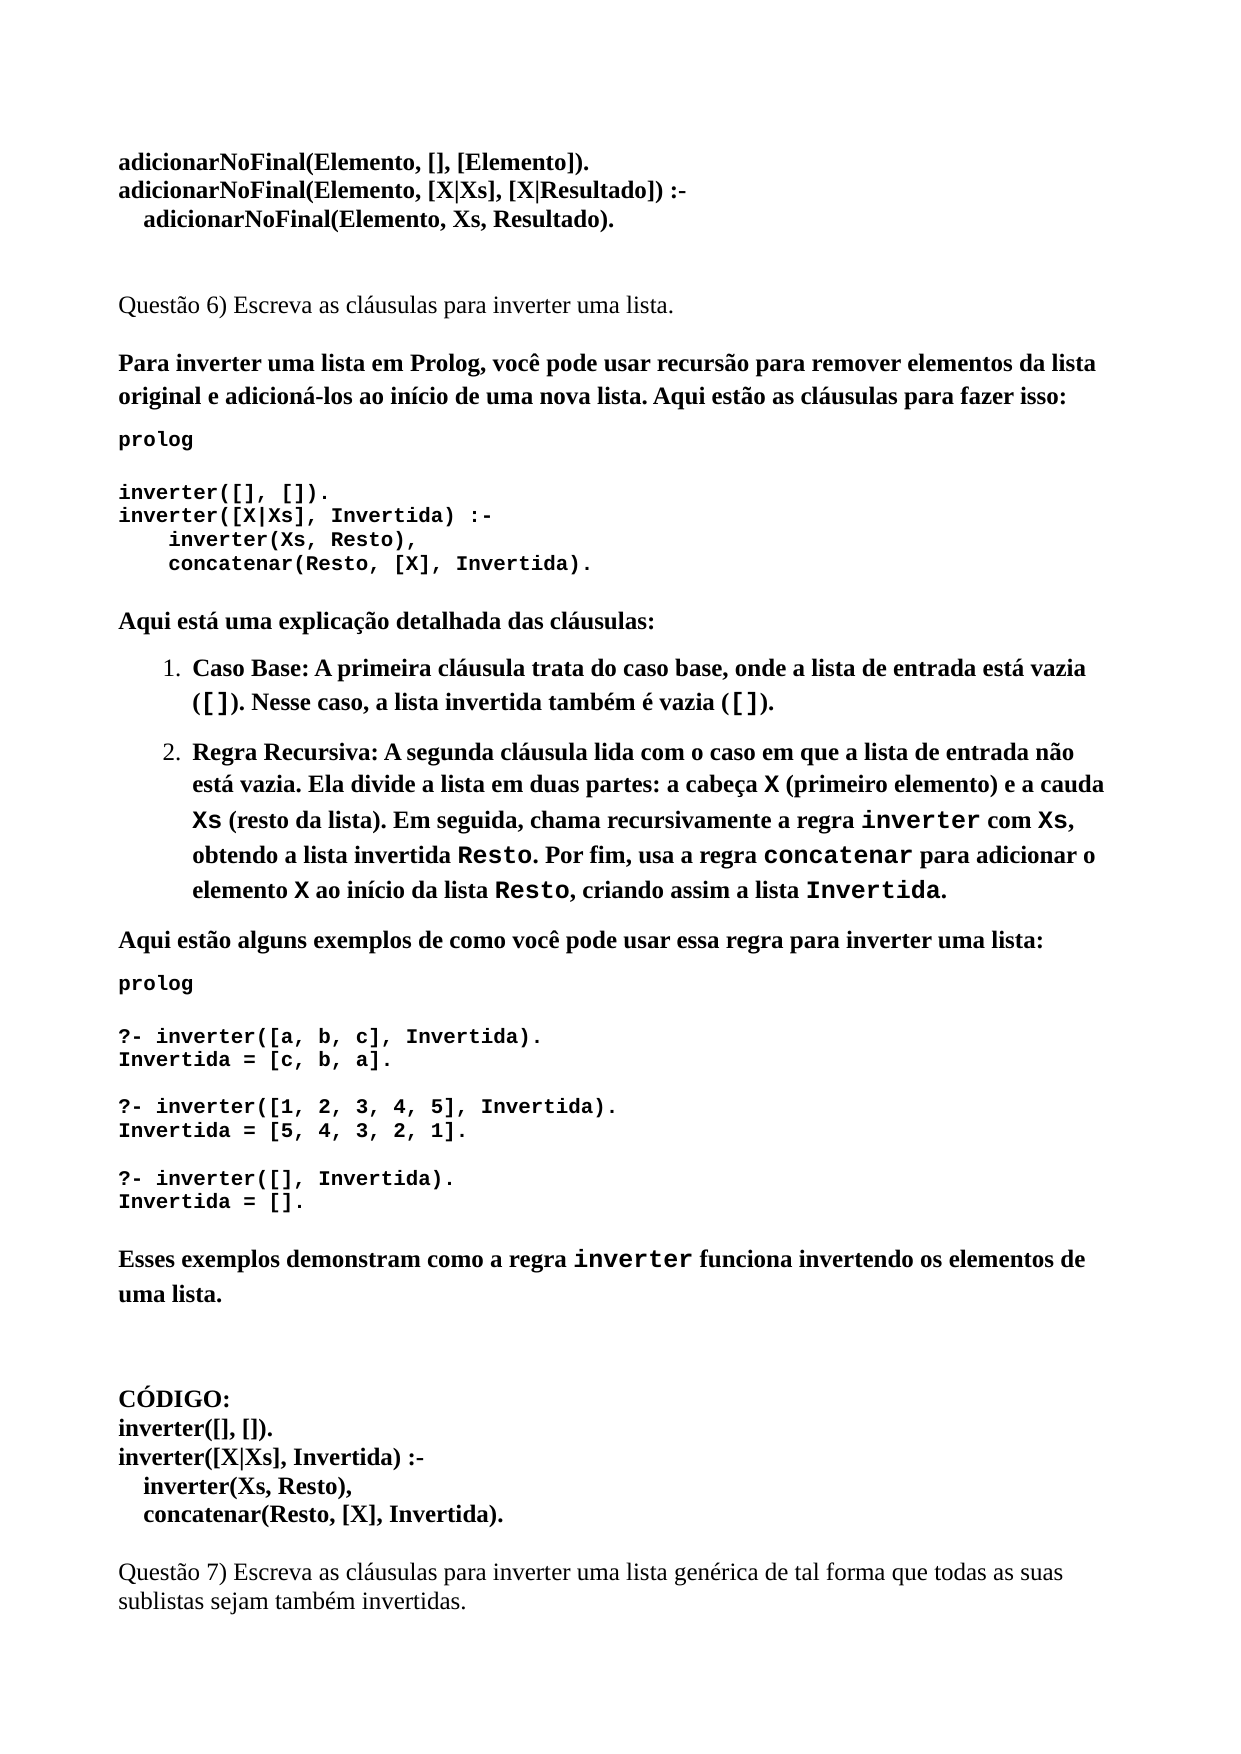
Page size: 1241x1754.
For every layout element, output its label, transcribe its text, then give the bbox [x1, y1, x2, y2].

text inverter([], []). [118, 1413, 1122, 1442]
text ?- inverter([], Invertida). [118, 1167, 1122, 1191]
text inverter([X|Xs], Invertida) :- [118, 506, 1122, 529]
text Esses exemplos demonstram como a regra inverter funciona invertendo os elementos de uma lista. [118, 1244, 1122, 1308]
text Invertida = [5, 4, 3, 2, 1]. [118, 1120, 1122, 1144]
text Aqui estão alguns exemplos de como você pode usar essa regra para inverter uma lista: [118, 925, 1122, 954]
text adicionarNoFinal(Elemento, [], [Elemento]). [118, 147, 1122, 176]
text concatenar(Resto, [X], Invertida). [118, 1499, 1122, 1528]
text prolog [118, 972, 1122, 996]
text inverter([X|Xs], Invertida) :- [118, 1442, 1122, 1471]
text inverter(Xs, Resto), [118, 1471, 1122, 1499]
text inverter([], []). [118, 482, 1122, 506]
text Questão 6) Escreva as cláusulas para inverter uma lista. [118, 291, 1122, 319]
list Caso Base: A primeira cláusula trata do caso base, onde a lista de entrada está vazia ([]). Nesse caso, a lista invertida também é vazia ([]). [162, 653, 1122, 717]
text Questão 7) Escreva as cláusulas para inverter uma lista genérica de tal forma que todas as suas sublistas sejam também invertidas. [118, 1557, 1122, 1614]
text adicionarNoFinal(Elemento, Xs, Resultado). [118, 204, 1122, 233]
text CÓDIGO: [118, 1384, 1122, 1413]
text inverter(Xs, Resto), [118, 529, 1122, 553]
text ?- inverter([a, b, c], Invertida). [118, 1026, 1122, 1049]
text adicionarNoFinal(Elemento, [X|Xs], [X|Resultado]) :- [118, 176, 1122, 204]
text ?- inverter([1, 2, 3, 4, 5], Invertida). [118, 1097, 1122, 1120]
text Invertida = [c, b, a]. [118, 1049, 1122, 1073]
text Para inverter uma lista em Prolog, você pode usar recursão para remover elementos da lista original e adicioná-los ao início de uma nova lista. Aqui estão as cláusulas para fazer isso: [118, 348, 1122, 410]
text Aqui está uma explicação detalhada das cláusulas: [118, 606, 1122, 635]
list Regra Recursiva: A segunda cláusula lida com o caso em que a lista de entrada não está vazia. Ela divide a lista em duas partes: a cabeça X (primeiro elemento) e a cauda Xs (resto da lista). Em seguida, chama recursivamente a regra inverter com Xs, obtendo a lista invertida Resto. Por fim, usa a regra concatenar para adicionar o elemento X ao início da lista Resto, criando assim a lista Invertida. [162, 737, 1122, 906]
text prolog [118, 429, 1122, 452]
text Invertida = []. [118, 1191, 1122, 1215]
text concatenar(Resto, [X], Invertida). [118, 553, 1122, 576]
